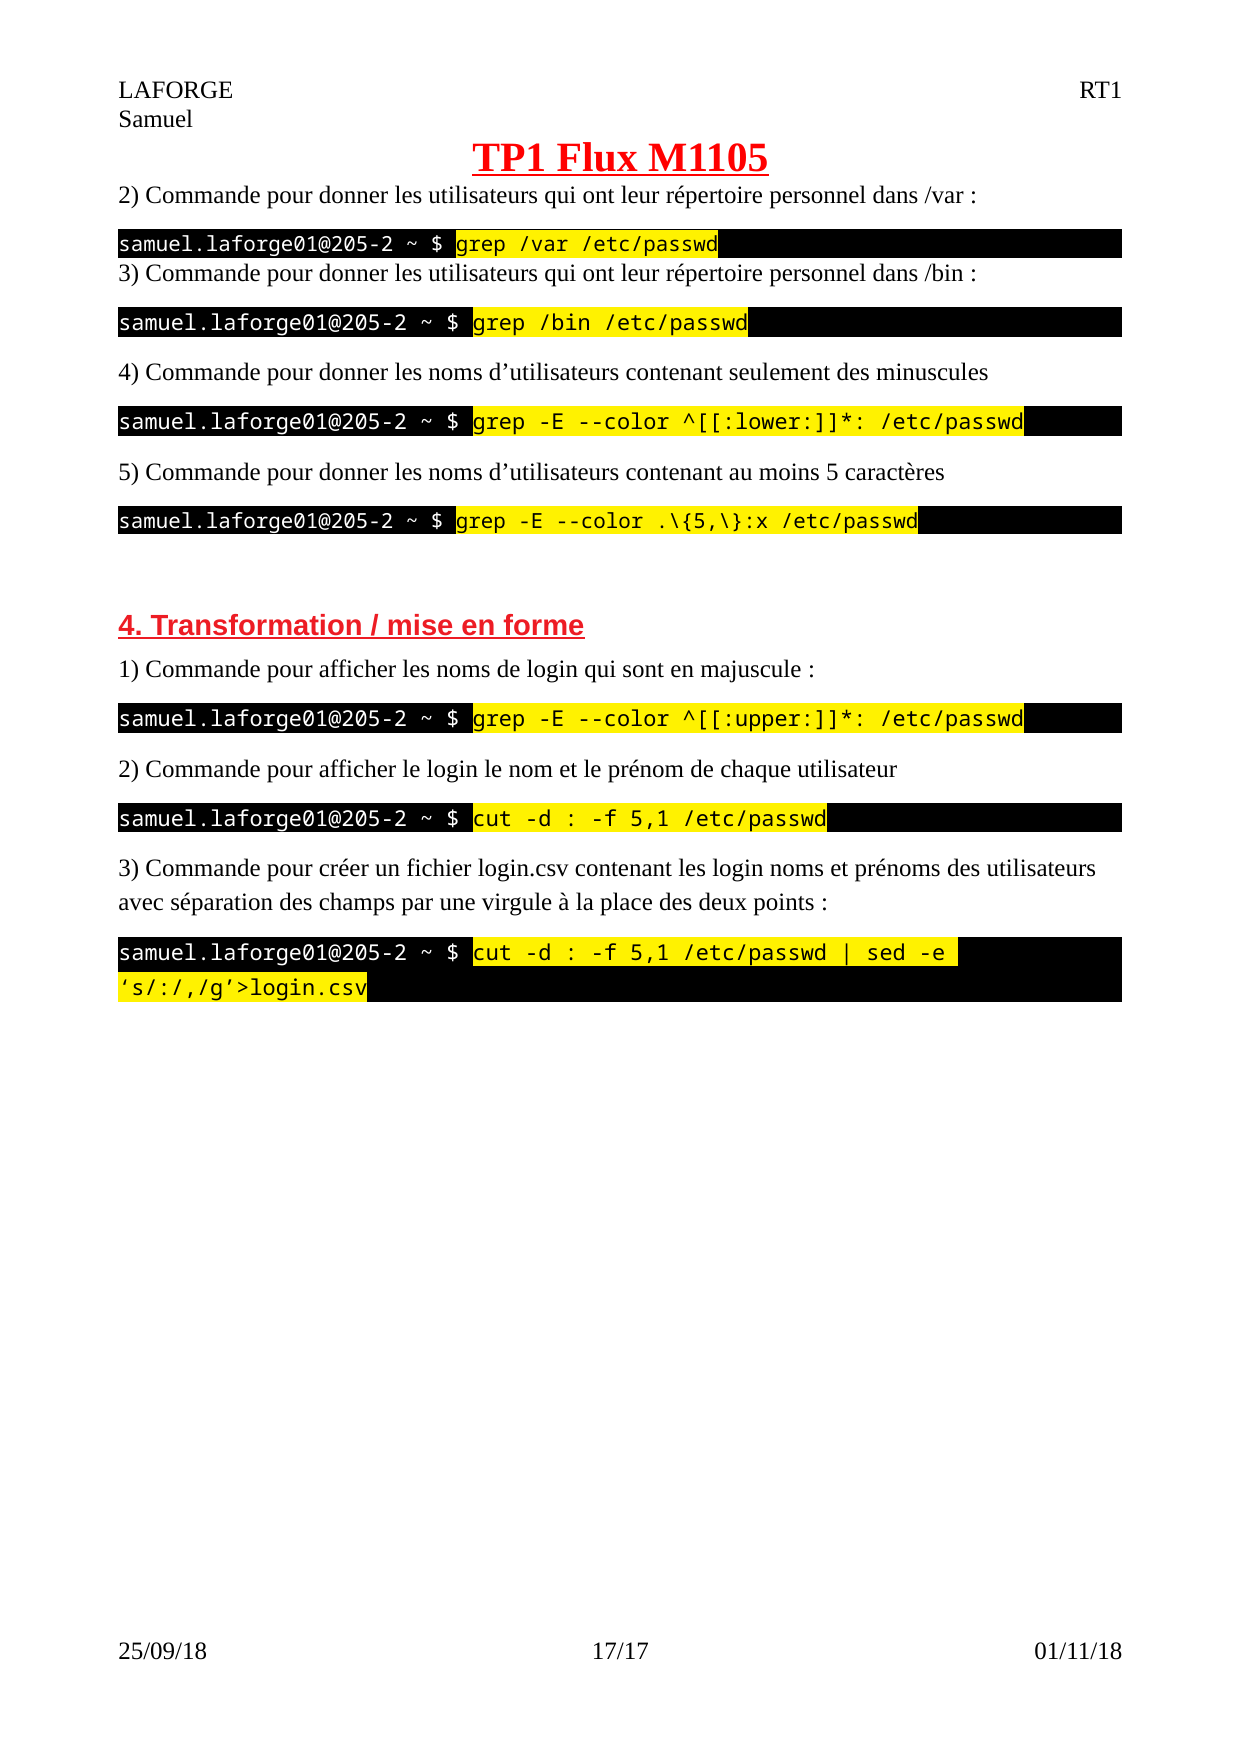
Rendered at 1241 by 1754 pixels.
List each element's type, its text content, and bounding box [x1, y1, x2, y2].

text 2) Commande pour afficher le login le nom et le prénom de chaque utilisateur [118, 754, 1122, 782]
text samuel.laforge01@205-2 ~ $ grep -E --color ^[[:lower:]]*: /etc/passwd [118, 406, 1122, 436]
text 3) Commande pour donner les utilisateurs qui ont leur répertoire personnel dans /bin : [118, 258, 1122, 287]
text 2) Commande pour donner les utilisateurs qui ont leur répertoire personnel dans /var : [118, 180, 1122, 209]
text 1) Commande pour afficher les noms de login qui sont en majuscule : [118, 654, 1122, 683]
subtitle 4. Transformation / mise en forme [118, 608, 1122, 642]
text samuel.laforge01@205-2 ~ $ grep -E --color ^[[:upper:]]*: /etc/passwd [118, 703, 1122, 733]
text samuel.laforge01@205-2 ~ $ grep -E --color .\{5,\}:x /etc/passwd [118, 506, 1122, 534]
text 4) Commande pour donner les noms d’utilisateurs contenant seulement des minuscules [118, 357, 1122, 386]
text samuel.laforge01@205-2 ~ $ grep /bin /etc/passwd [118, 307, 1122, 337]
text 5) Commande pour donner les noms d’utilisateurs contenant au moins 5 caractères [118, 457, 1122, 485]
text samuel.laforge01@205-2 ~ $ cut -d : -f 5,1 /etc/passwd | sed -e ‘s/:/,/g’>login.csv [118, 937, 1122, 1002]
text samuel.laforge01@205-2 ~ $ grep /var /etc/passwd [118, 229, 1122, 258]
text 3) Commande pour créer un fichier login.csv contenant les login noms et prénoms des utilisateurs avec séparation des champs par une virgule à la place des deux points : [118, 853, 1122, 916]
text samuel.laforge01@205-2 ~ $ cut -d : -f 5,1 /etc/passwd [118, 803, 1122, 832]
